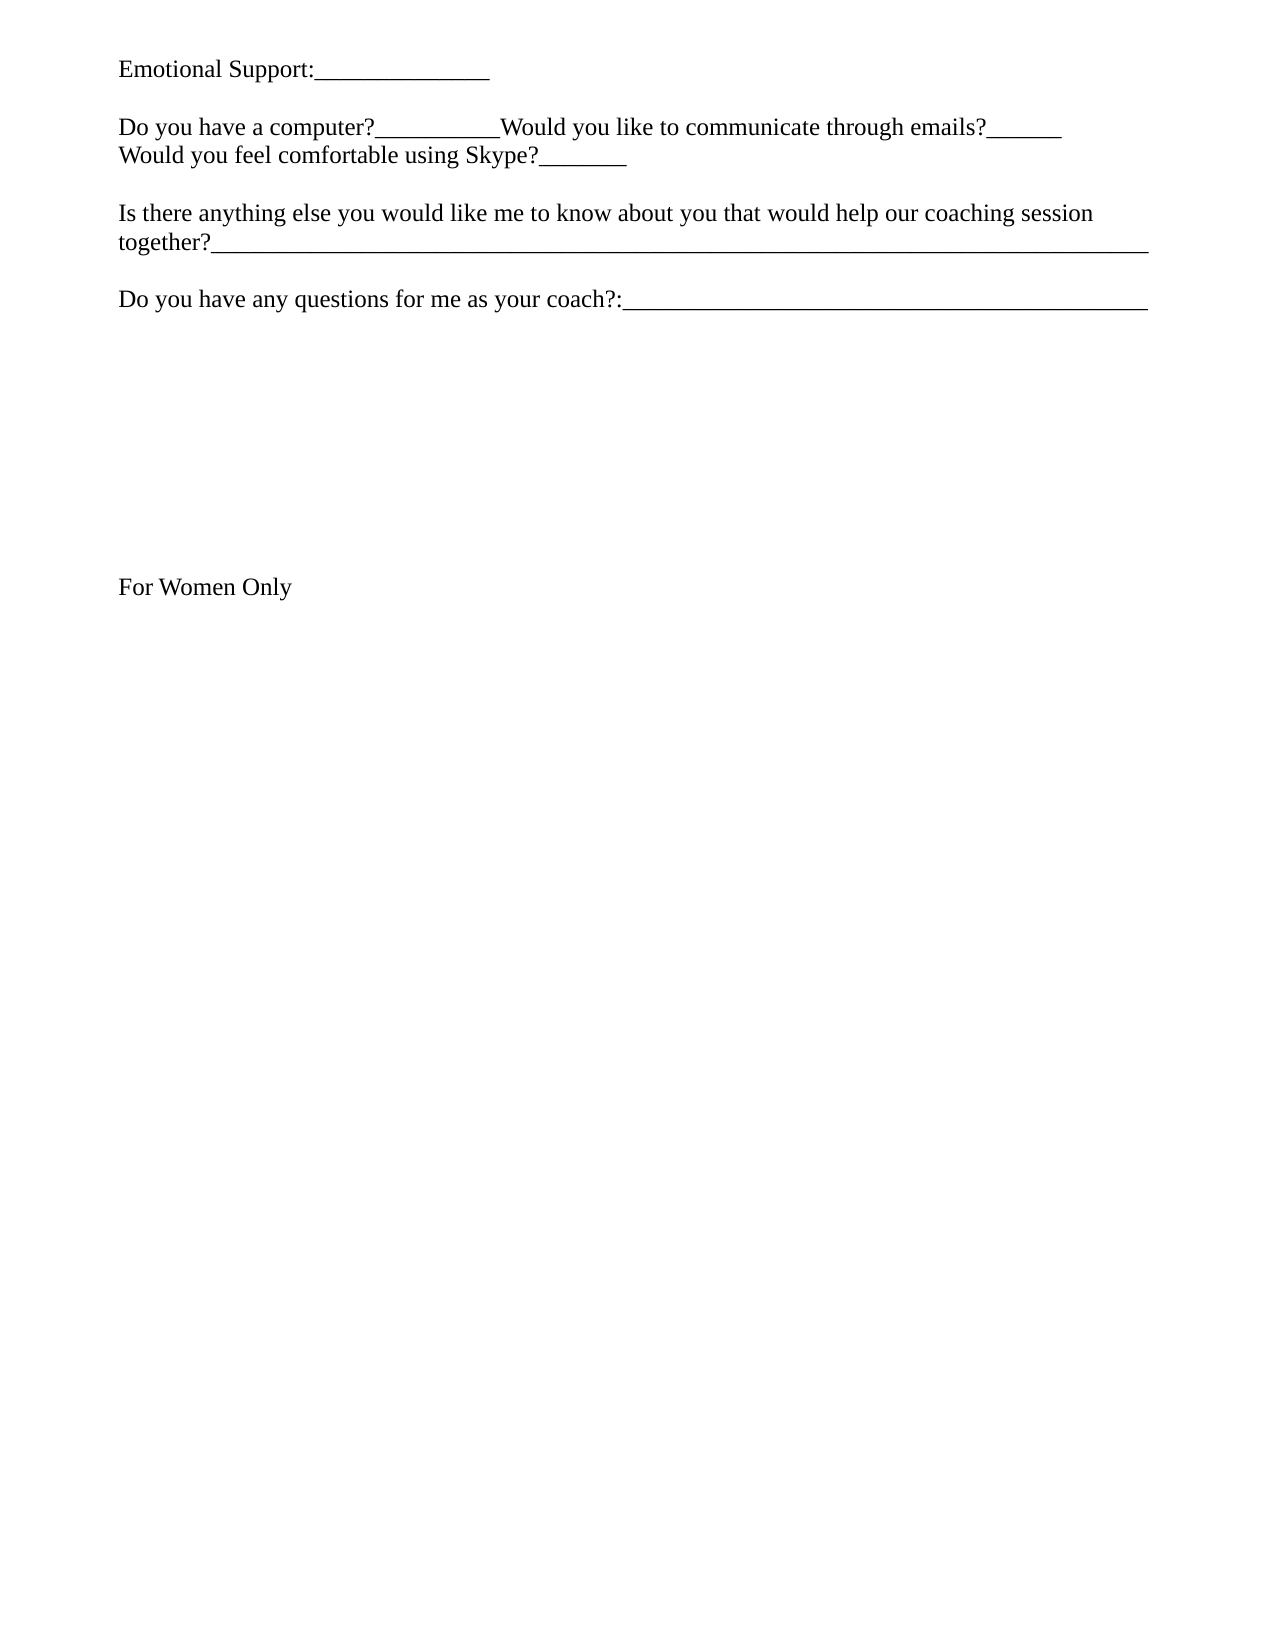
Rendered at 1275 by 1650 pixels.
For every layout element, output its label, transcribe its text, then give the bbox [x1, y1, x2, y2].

text Would you feel comfortable using Skype?_______ [118, 141, 1157, 169]
text For Women Only [118, 572, 1157, 601]
text Do you have any questions for me as your coach?:__________________________________________ [118, 284, 1157, 313]
text Is there anything else you would like me to know about you that would help our coaching session together?___________________________________________________________________________ [118, 198, 1157, 256]
text Do you have a computer?__________Would you like to communicate through emails?______ [118, 112, 1157, 141]
text Emotional Support:______________ [118, 54, 1157, 83]
